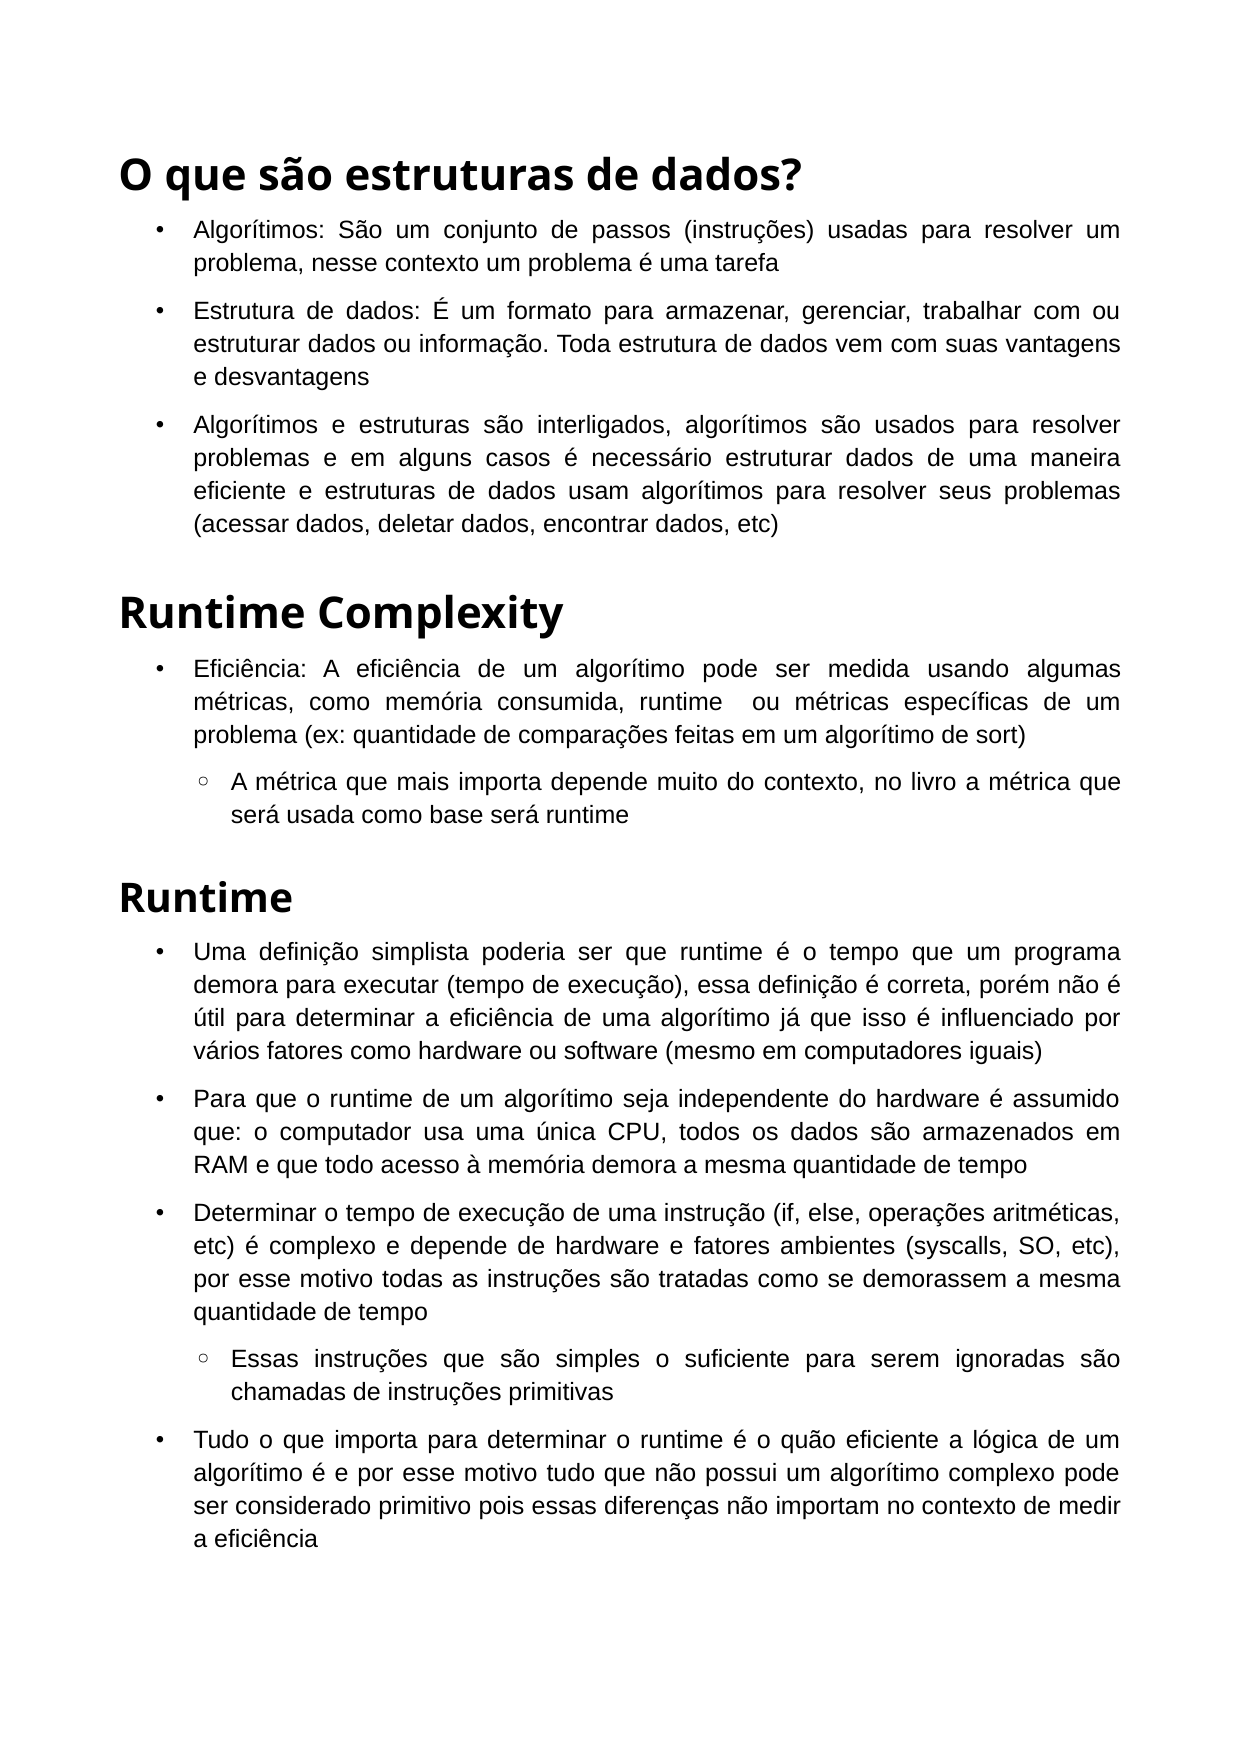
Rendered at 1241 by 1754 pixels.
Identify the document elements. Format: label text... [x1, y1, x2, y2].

list Tudo o que importa para determinar o runtime é o quão eficiente a lógica de um algorítimo é e por esse motivo tudo que não possui um algorítimo complexo pode ser considerado primitivo pois essas diferenças não importam no contexto de medir a eficiência [156, 1425, 1122, 1553]
list A métrica que mais importa depende muito do contexto, no livro a métrica que será usada como base será runtime [193, 767, 1122, 829]
subtitle Runtime [118, 869, 1122, 924]
list Algorítimos e estruturas são interligados, algorítimos são usados para resolver problemas e em alguns casos é necessário estruturar dados de uma maneira eficiente e estruturas de dados usam algorítimos para resolver seus problemas (acessar dados, deletar dados, encontrar dados, etc) [156, 410, 1122, 538]
subtitle Runtime Complexity [118, 581, 1122, 641]
list Uma definição simplista poderia ser que runtime é o tempo que um programa demora para executar (tempo de execução), essa definição é correta, porém não é útil para determinar a eficiência de uma algorítimo já que isso é influenciado por vários fatores como hardware ou software (mesmo em computadores iguais) [156, 937, 1122, 1065]
list Essas instruções que são simples o suficiente para serem ignoradas são chamadas de instruções primitivas [193, 1344, 1122, 1406]
list Algorítimos: São um conjunto de passos (instruções) usadas para resolver um problema, nesse contexto um problema é uma tarefa [156, 215, 1122, 277]
list Estrutura de dados: É um formato para armazenar, gerenciar, trabalhar com ou estruturar dados ou informação. Toda estrutura de dados vem com suas vantagens e desvantagens [156, 296, 1122, 391]
list Para que o runtime de um algorítimo seja independente do hardware é assumido que: o computador usa uma única CPU, todos os dados são armazenados em RAM e que todo acesso à memória demora a mesma quantidade de tempo [156, 1084, 1122, 1179]
list Determinar o tempo de execução de uma instrução (if, else, operações aritméticas, etc) é complexo e depende de hardware e fatores ambientes (syscalls, SO, etc), por esse motivo todas as instruções são tratadas como se demorassem a mesma quantidade de tempo [156, 1197, 1122, 1325]
subtitle O que são estruturas de dados? [118, 143, 1122, 203]
list Eficiência: A eficiência de um algorítimo pode ser medida usando algumas métricas, como memória consumida, runtime ou métricas específicas de um problema (ex: quantidade de comparações feitas em um algorítimo de sort) [156, 653, 1122, 748]
